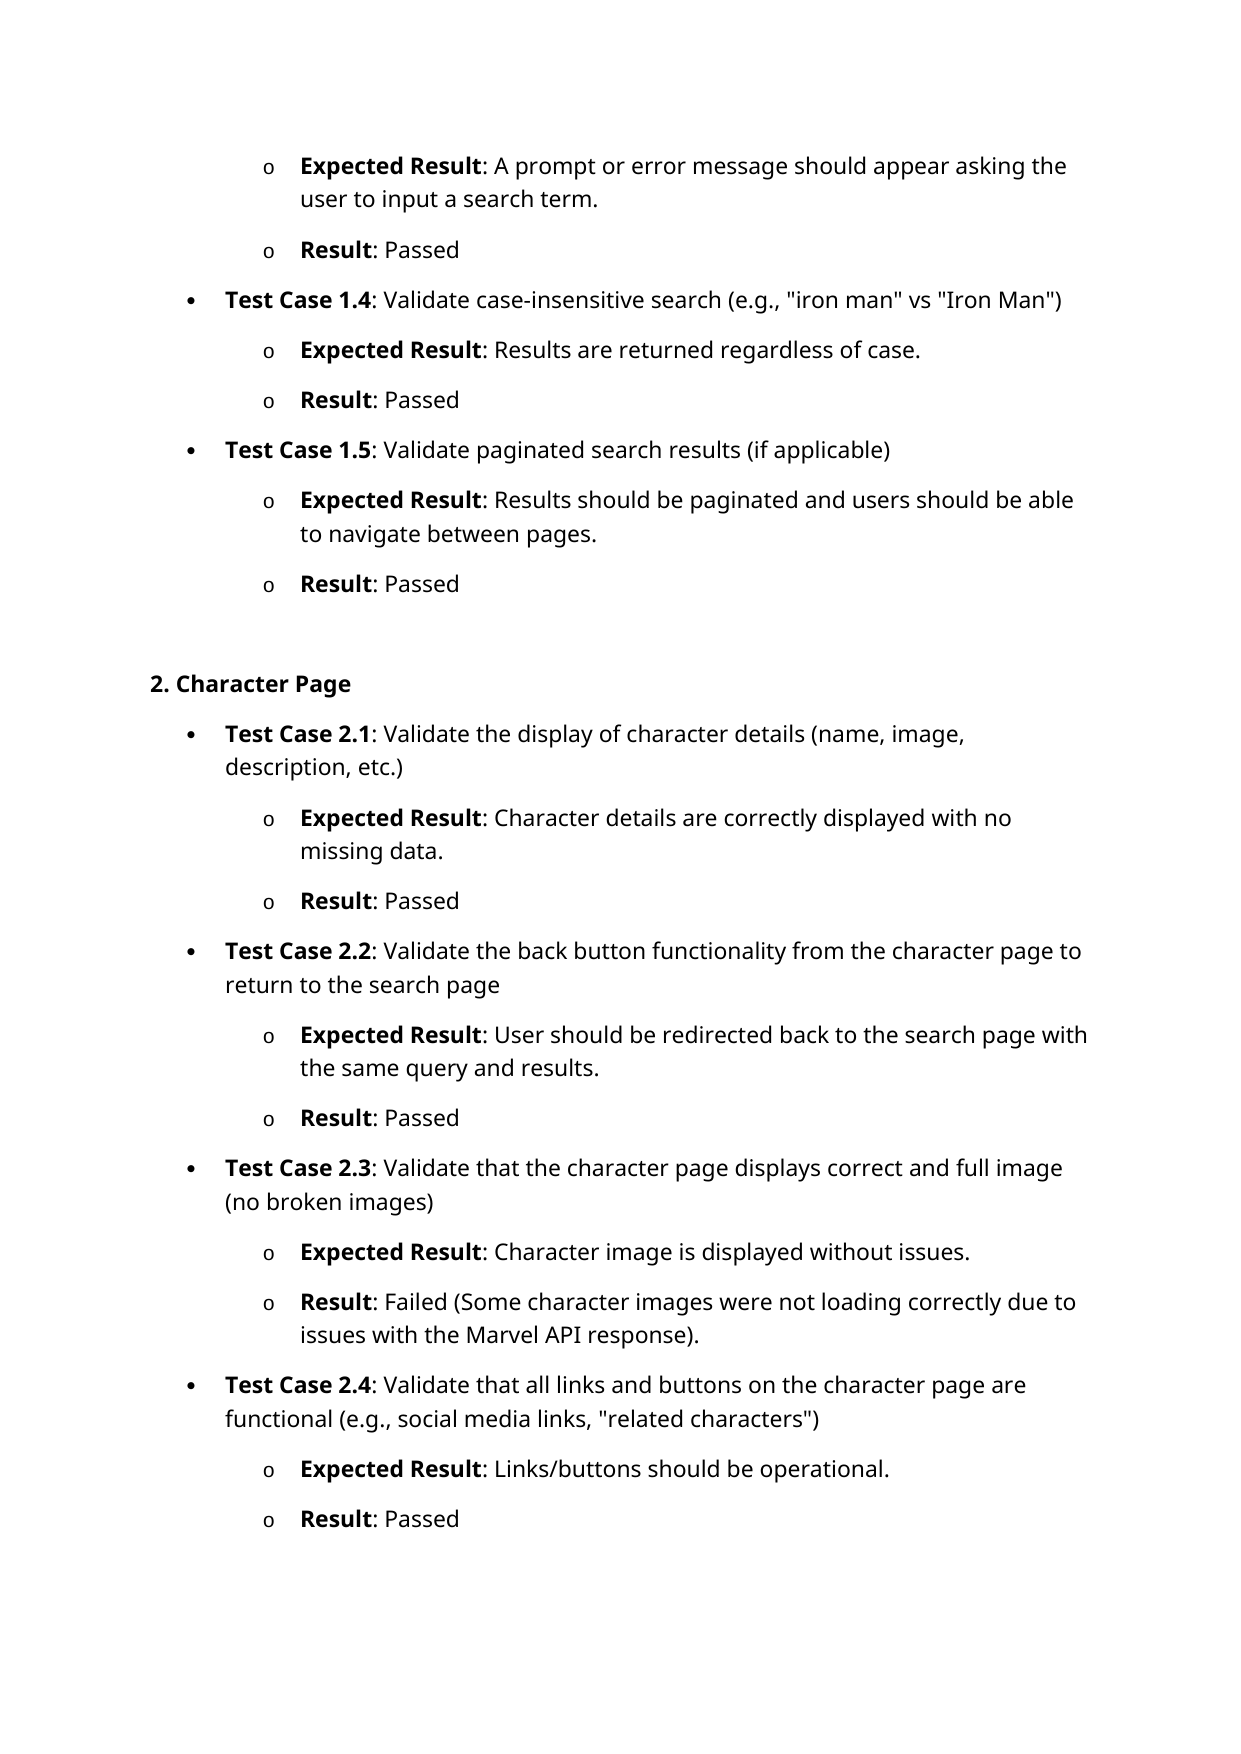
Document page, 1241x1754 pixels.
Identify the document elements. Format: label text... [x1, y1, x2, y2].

list Test Case 1.4: Validate case-insensitive search (e.g., "iron man" vs "Iron Man") [187, 284, 1090, 315]
list Test Case 2.4: Validate that all links and buttons on the character page are functional (e.g., social media links, "related characters") [187, 1369, 1090, 1434]
list Result: Passed [262, 568, 1090, 599]
list Expected Result: Results are returned regardless of case. [262, 334, 1090, 365]
list Expected Result: Links/buttons should be operational. [262, 1453, 1090, 1484]
text 2. Character Page [150, 668, 1090, 699]
list Test Case 1.5: Validate paginated search results (if applicable) [187, 434, 1090, 465]
list Result: Passed [262, 233, 1090, 265]
list Expected Result: Results should be paginated and users should be able to navigate between pages. [262, 484, 1090, 549]
list Expected Result: A prompt or error message should appear asking the user to input a search term. [262, 150, 1090, 215]
list Result: Passed [262, 1102, 1090, 1133]
list Result: Passed [262, 1503, 1090, 1534]
list Test Case 2.1: Validate the display of character details (name, image, description, etc.) [187, 718, 1090, 783]
list Result: Failed (Some character images were not loading correctly due to issues with the Marvel API response). [262, 1286, 1090, 1351]
list Test Case 2.3: Validate that the character page displays correct and full image (no broken images) [187, 1152, 1090, 1217]
list Expected Result: User should be redirected back to the search page with the same query and results. [262, 1019, 1090, 1083]
list Result: Passed [262, 384, 1090, 415]
list Expected Result: Character image is displayed without issues. [262, 1236, 1090, 1267]
list Expected Result: Character details are correctly displayed with no missing data. [262, 801, 1090, 866]
list Test Case 2.2: Validate the back button functionality from the character page to return to the search page [187, 935, 1090, 1000]
list Result: Passed [262, 885, 1090, 916]
